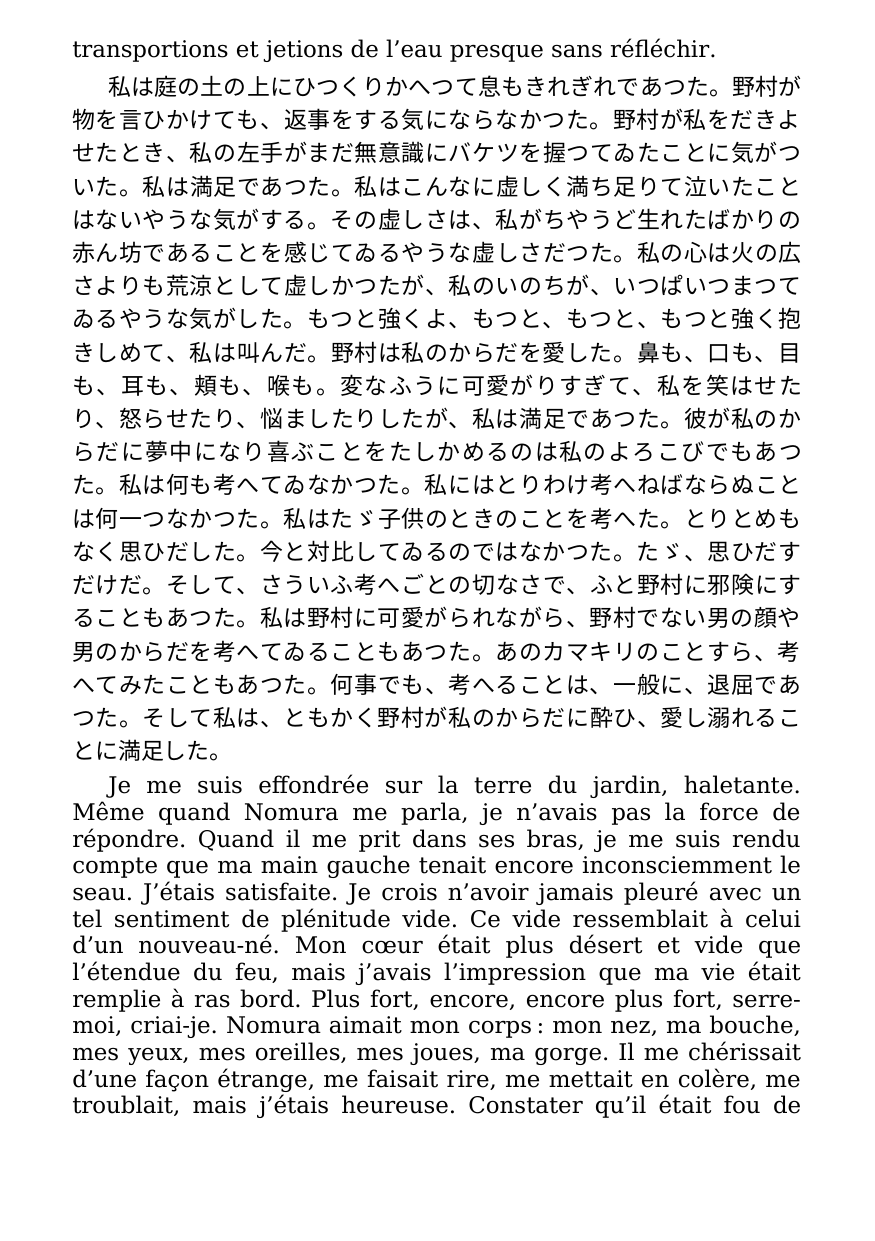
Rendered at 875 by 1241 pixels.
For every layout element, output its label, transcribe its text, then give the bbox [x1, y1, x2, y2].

text Je me suis effondrée sur la terre du jardin, haletante. Même quand Nomura me parla, je n’avais pas la force de répondre. Quand il me prit dans ses bras, je me suis rendu compte que ma main gauche tenait encore inconsciemment le seau. J’étais satisfaite. Je crois n’avoir jamais pleuré avec un tel sentiment de plénitude vide. Ce vide ressemblait à celui d’un nouveau-né. Mon cœur était plus désert et vide que l’étendue du feu, mais j’avais l’impression que ma vie était remplie à ras bord. Plus fort, encore, encore plus fort, serre-moi, criai-je. Nomura aimait mon corps : mon nez, ma bouche, mes yeux, mes oreilles, mes joues, ma gorge. Il me chérissait d’une façon étrange, me faisait rire, me mettait en colère, me troublait, mais j’étais heureuse. Constater qu’il était fou de [72, 772, 802, 1119]
text transportions et jetions de l’eau presque sans réfléchir. [72, 36, 802, 63]
text 私は庭の土の上にひつくりかへつて息もきれぎれであつた。野村が物を言ひかけても、返事をする気にならなかつた。野村が私をだきよせたとき、私の左手がまだ無意識にバケツを握つてゐたことに気がついた。私は満足であつた。私はこんなに虚しく満ち足りて泣いたことはないやうな気がする。その虚しさは、私がちやうど生れたばかりの赤ん坊であることを感じてゐるやうな虚しさだつた。私の心は火の広さよりも荒涼として虚しかつたが、私のいのちが、いつぱいつまつてゐるやうな気がした。もつと強くよ、もつと、もつと、もつと強く抱きしめて、私は叫んだ。野村は私のからだを愛した。鼻も、口も、目も、耳も、頬も、喉も。変なふうに可愛がりすぎて、私を笑はせたり、怒らせたり、悩ましたりしたが、私は満足であつた。彼が私のからだに夢中になり喜ぶことをたしかめるのは私のよろこびでもあつた。私は何も考へてゐなかつた。私にはとりわけ考へねばならぬことは何一つなかつた。私はたゞ子供のときのことを考へた。とりとめもなく思ひだした。今と対比してゐるのではなかつた。たゞ、思ひだすだけだ。そして、さういふ考へごとの切なさで、ふと野村に邪険にすることもあつた。私は野村に可愛がられながら、野村でない男の顔や男のからだを考へてゐることもあつた。あのカマキリのことすら、考へてみたこともあつた。何事でも、考へることは、一般に、退屈であつた。そして私は、ともかく野村が私のからだに酔ひ、愛し溺れることに満足した。 [72, 69, 802, 766]
